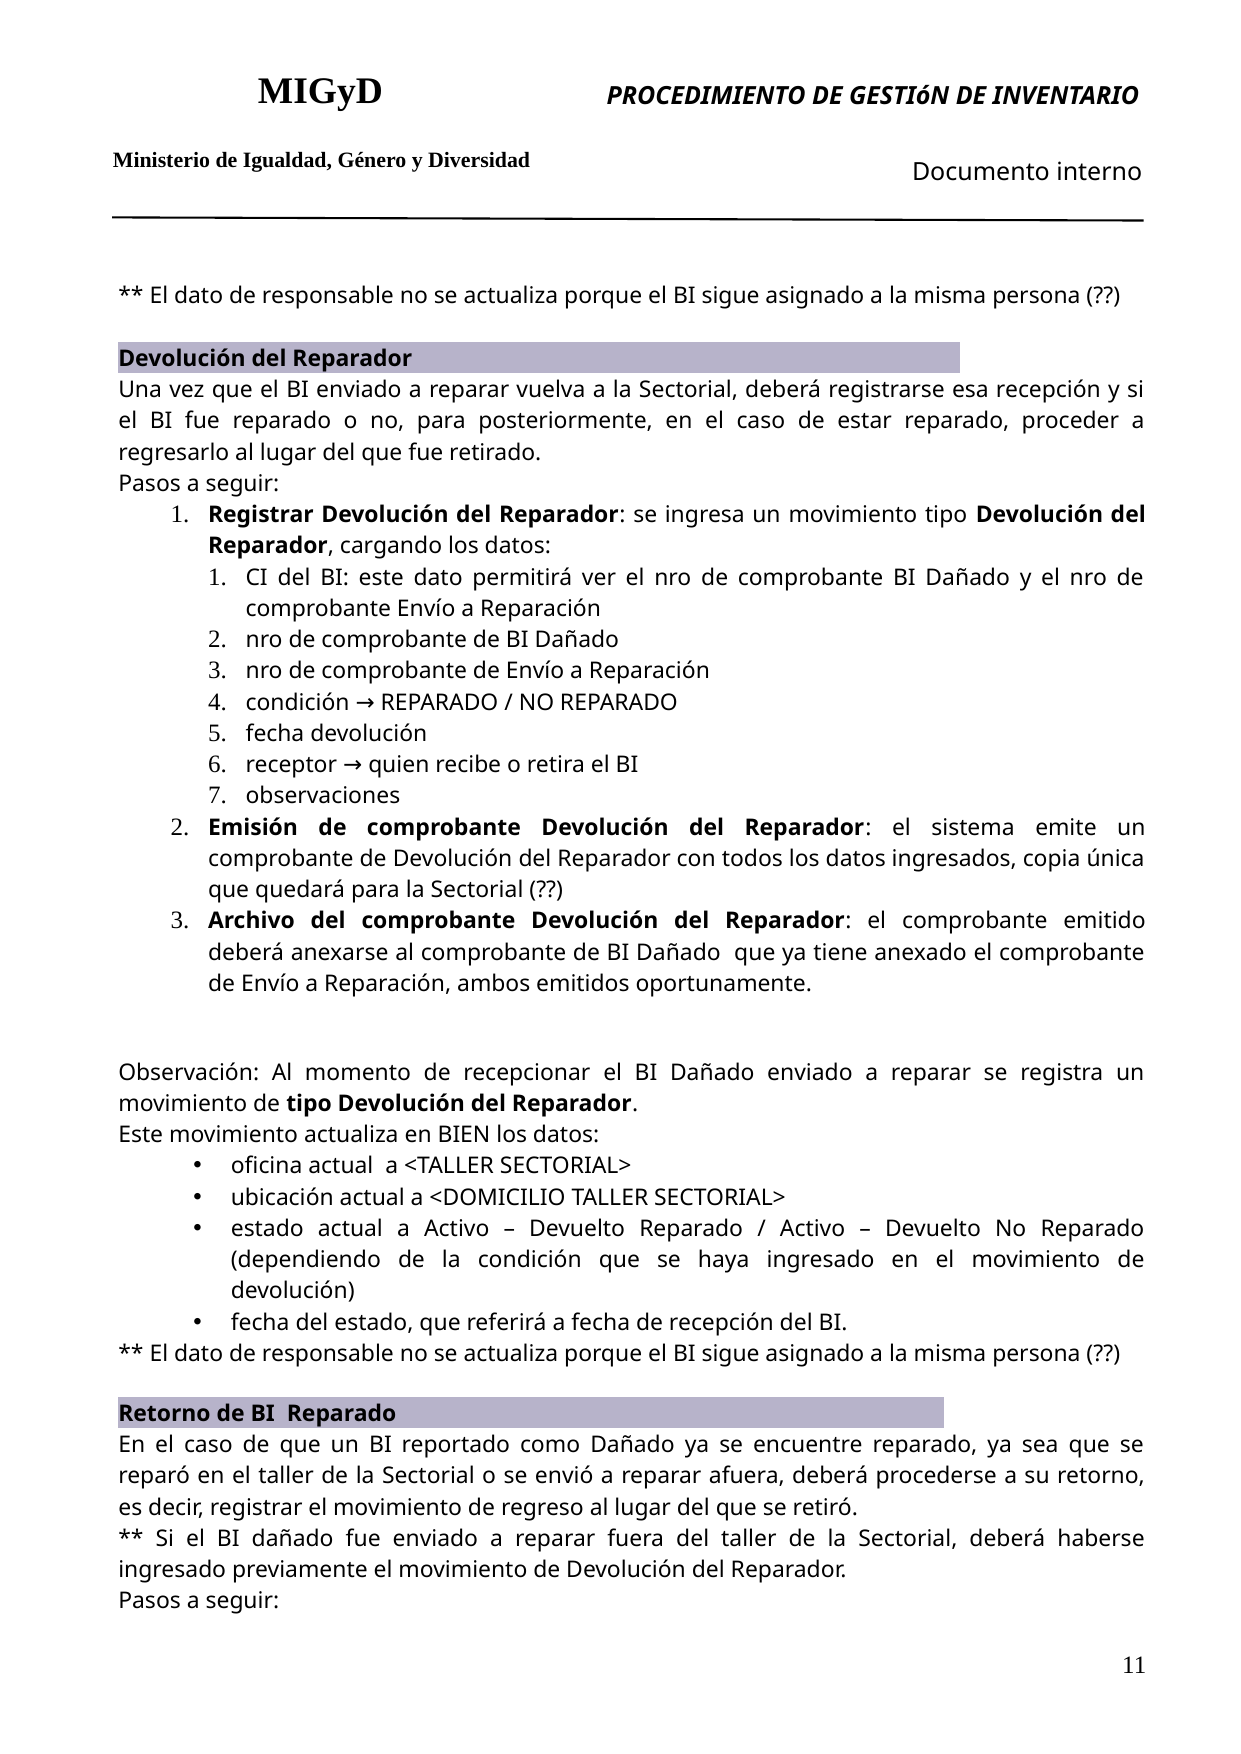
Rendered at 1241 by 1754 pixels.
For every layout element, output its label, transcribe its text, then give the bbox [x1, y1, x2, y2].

list Emisión de comprobante Devolución del Reparador: el sistema emite un comprobante de Devolución del Reparador con todos los datos ingresados, copia única que quedará para la Sectorial (??) [170, 811, 1146, 904]
list condición → REPARADO / NO REPARADO [208, 686, 1146, 717]
text Pasos a seguir: [118, 467, 1146, 498]
text Devolución del Reparador [118, 342, 1146, 373]
list CI del BI: este dato permitirá ver el nro de comprobante BI Dañado y el nro de comprobante Envío a Reparación [208, 561, 1146, 623]
list fecha devolución [208, 717, 1146, 748]
list Archivo del comprobante Devolución del Reparador: el comprobante emitido deberá anexarse al comprobante de BI Dañado que ya tiene anexado el comprobante de Envío a Reparación, ambos emitidos oportunamente. [170, 904, 1146, 998]
list fecha del estado, que referirá a fecha de recepción del BI. [193, 1306, 1146, 1337]
text Una vez que el BI enviado a reparar vuelva a la Sectorial, deberá registrarse esa recepción y si el BI fue reparado o no, para posteriormente, en el caso de estar reparado, proceder a regresarlo al lugar del que fue retirado. [118, 373, 1146, 467]
text ** El dato de responsable no se actualiza porque el BI sigue asignado a la misma persona (??) [118, 1337, 1146, 1368]
text Este movimiento actualiza en BIEN los datos: [118, 1118, 1146, 1149]
list ubicación actual a <DOMICILIO TALLER SECTORIAL> [193, 1181, 1146, 1212]
list observaciones [208, 779, 1146, 811]
text ** Si el BI dañado fue enviado a reparar fuera del taller de la Sectorial, deberá haberse ingresado previamente el movimiento de Devolución del Reparador. [118, 1522, 1146, 1584]
text Pasos a seguir: [118, 1584, 1146, 1616]
text Observación: Al momento de recepcionar el BI Dañado enviado a reparar se registra un movimiento de tipo Devolución del Reparador. [118, 1056, 1146, 1118]
list nro de comprobante de BI Dañado [208, 623, 1146, 654]
text En el caso de que un BI reportado como Dañado ya se encuentre reparado, ya sea que se reparó en el taller de la Sectorial o se envió a reparar afuera, deberá procederse a su retorno, es decir, registrar el movimiento de regreso al lugar del que se retiró. [118, 1428, 1146, 1522]
text Retorno de BI Reparado [118, 1397, 1146, 1428]
list receptor → quien recibe o retira el BI [208, 748, 1146, 779]
list nro de comprobante de Envío a Reparación [208, 654, 1146, 686]
list Registrar Devolución del Reparador: se ingresa un movimiento tipo Devolución del Reparador, cargando los datos: [170, 498, 1146, 561]
list oficina actual a <TALLER SECTORIAL> [193, 1149, 1146, 1181]
list estado actual a Activo – Devuelto Reparado / Activo – Devuelto No Reparado (dependiendo de la condición que se haya ingresado en el movimiento de devolución) [193, 1212, 1146, 1306]
text ** El dato de responsable no se actualiza porque el BI sigue asignado a la misma persona (??) [118, 279, 1146, 311]
